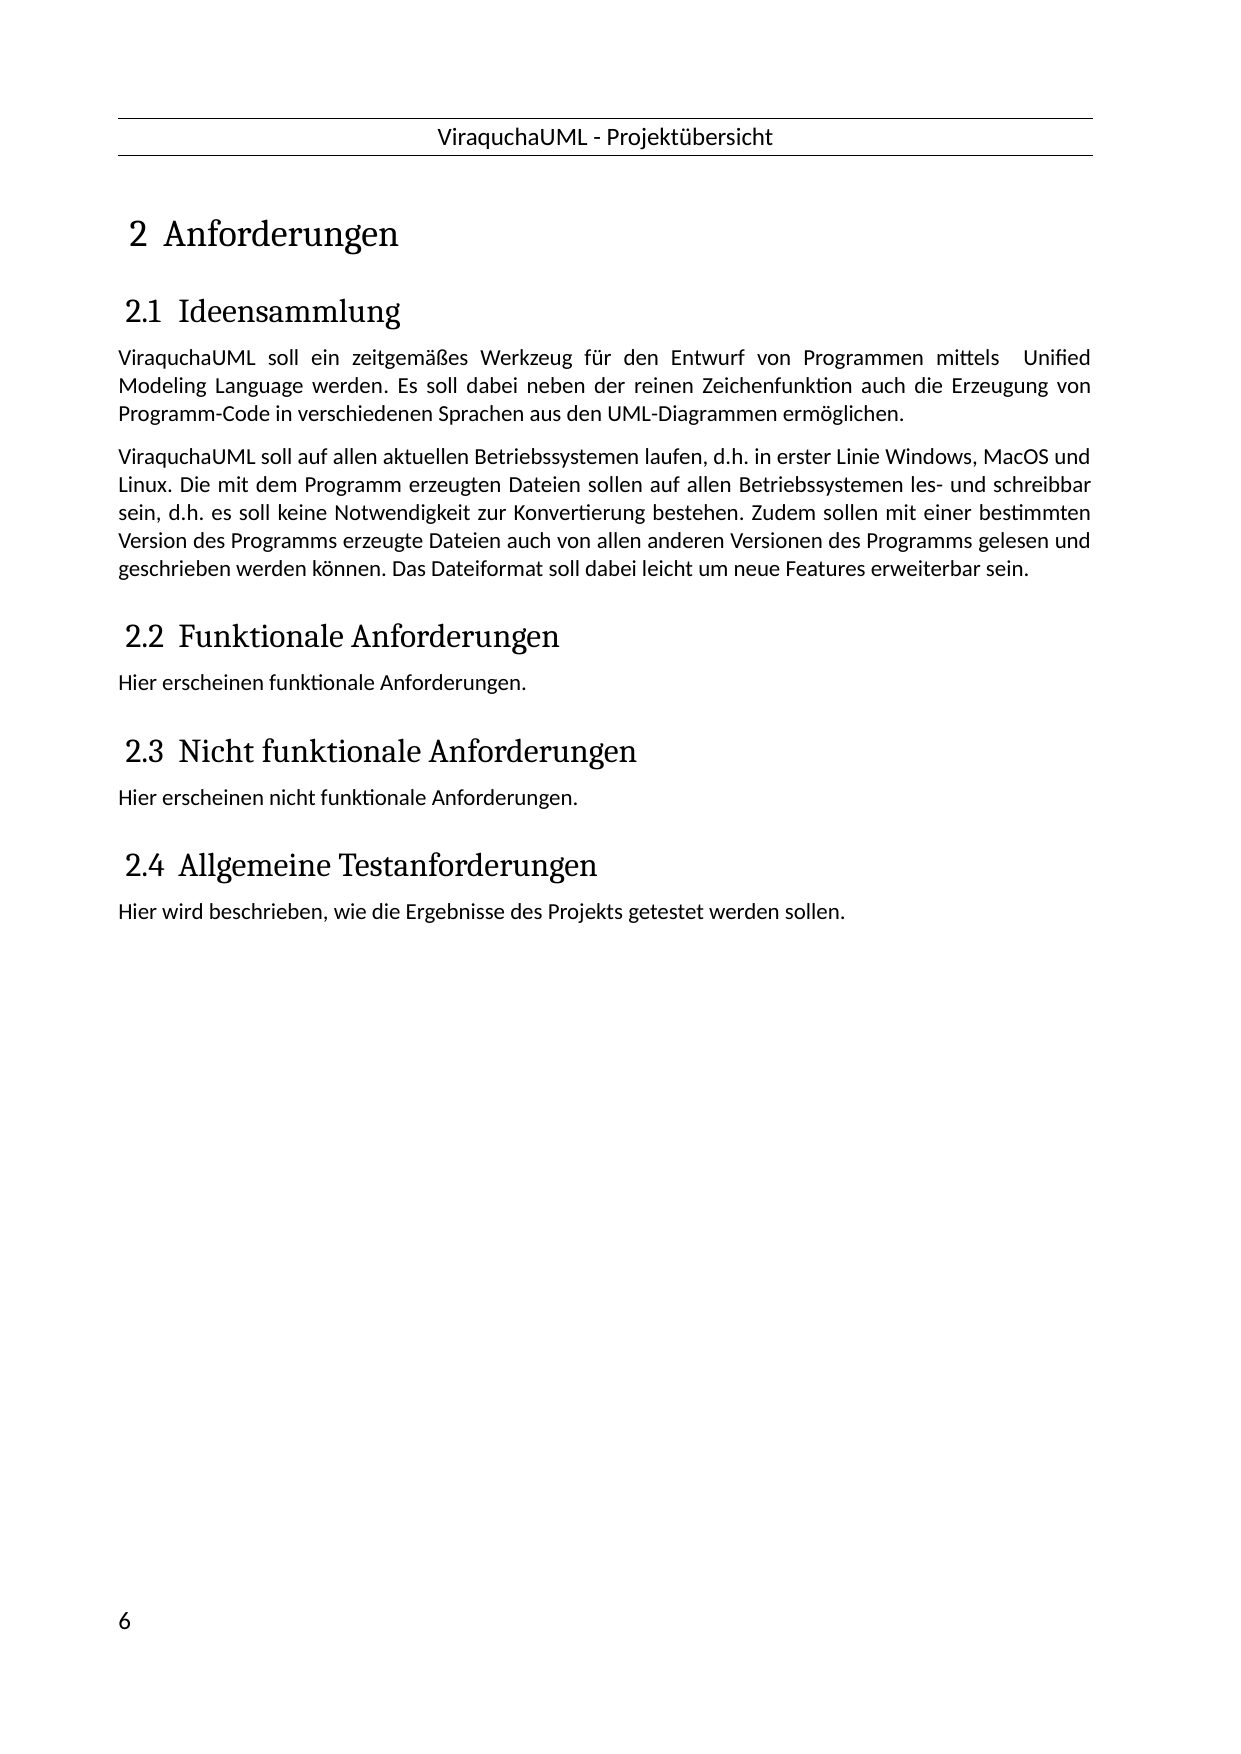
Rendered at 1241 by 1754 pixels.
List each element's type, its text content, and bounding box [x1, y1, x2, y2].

text Hier erscheinen funktionale Anforderungen. [118, 668, 1093, 696]
text ViraquchaUML soll auf allen aktuellen Betriebssystemen laufen, d.h. in erster Linie Windows, MacOS und Linux. Die mit dem Programm erzeugten Dateien sollen auf allen Betriebssystemen les- und schreibbar sein, d.h. es soll keine Notwendigkeit zur Konvertierung bestehen. Zudem sollen mit einer bestimmten Version des Programms erzeugte Dateien auch von allen anderen Versionen des Programms gelesen und geschrieben werden können. Das Dateiformat soll dabei leicht um neue Features erweiterbar sein. [118, 442, 1093, 582]
subtitle Allgemeine Testanforderungen [118, 846, 1093, 885]
subtitle Ideensammlung [118, 292, 1093, 331]
text Hier erscheinen nicht funktionale Anforderungen. [118, 783, 1093, 811]
text Hier wird beschrieben, wie die Ergebnisse des Projekts getestet werden sollen. [118, 897, 1093, 925]
subtitle Funktionale Anforderungen [118, 617, 1093, 656]
subtitle Nicht funktionale Anforderungen [118, 732, 1093, 770]
text ViraquchaUML soll ein zeitgemäßes Werkzeug für den Entwurf von Programmen mittels Unified Modeling Language werden. Es soll dabei neben der reinen Zeichenfunktion auch die Erzeugung von Programm-Code in verschiedenen Sprachen aus den UML-Diagrammen ermöglichen. [118, 343, 1093, 427]
subtitle Anforderungen [118, 209, 1093, 259]
